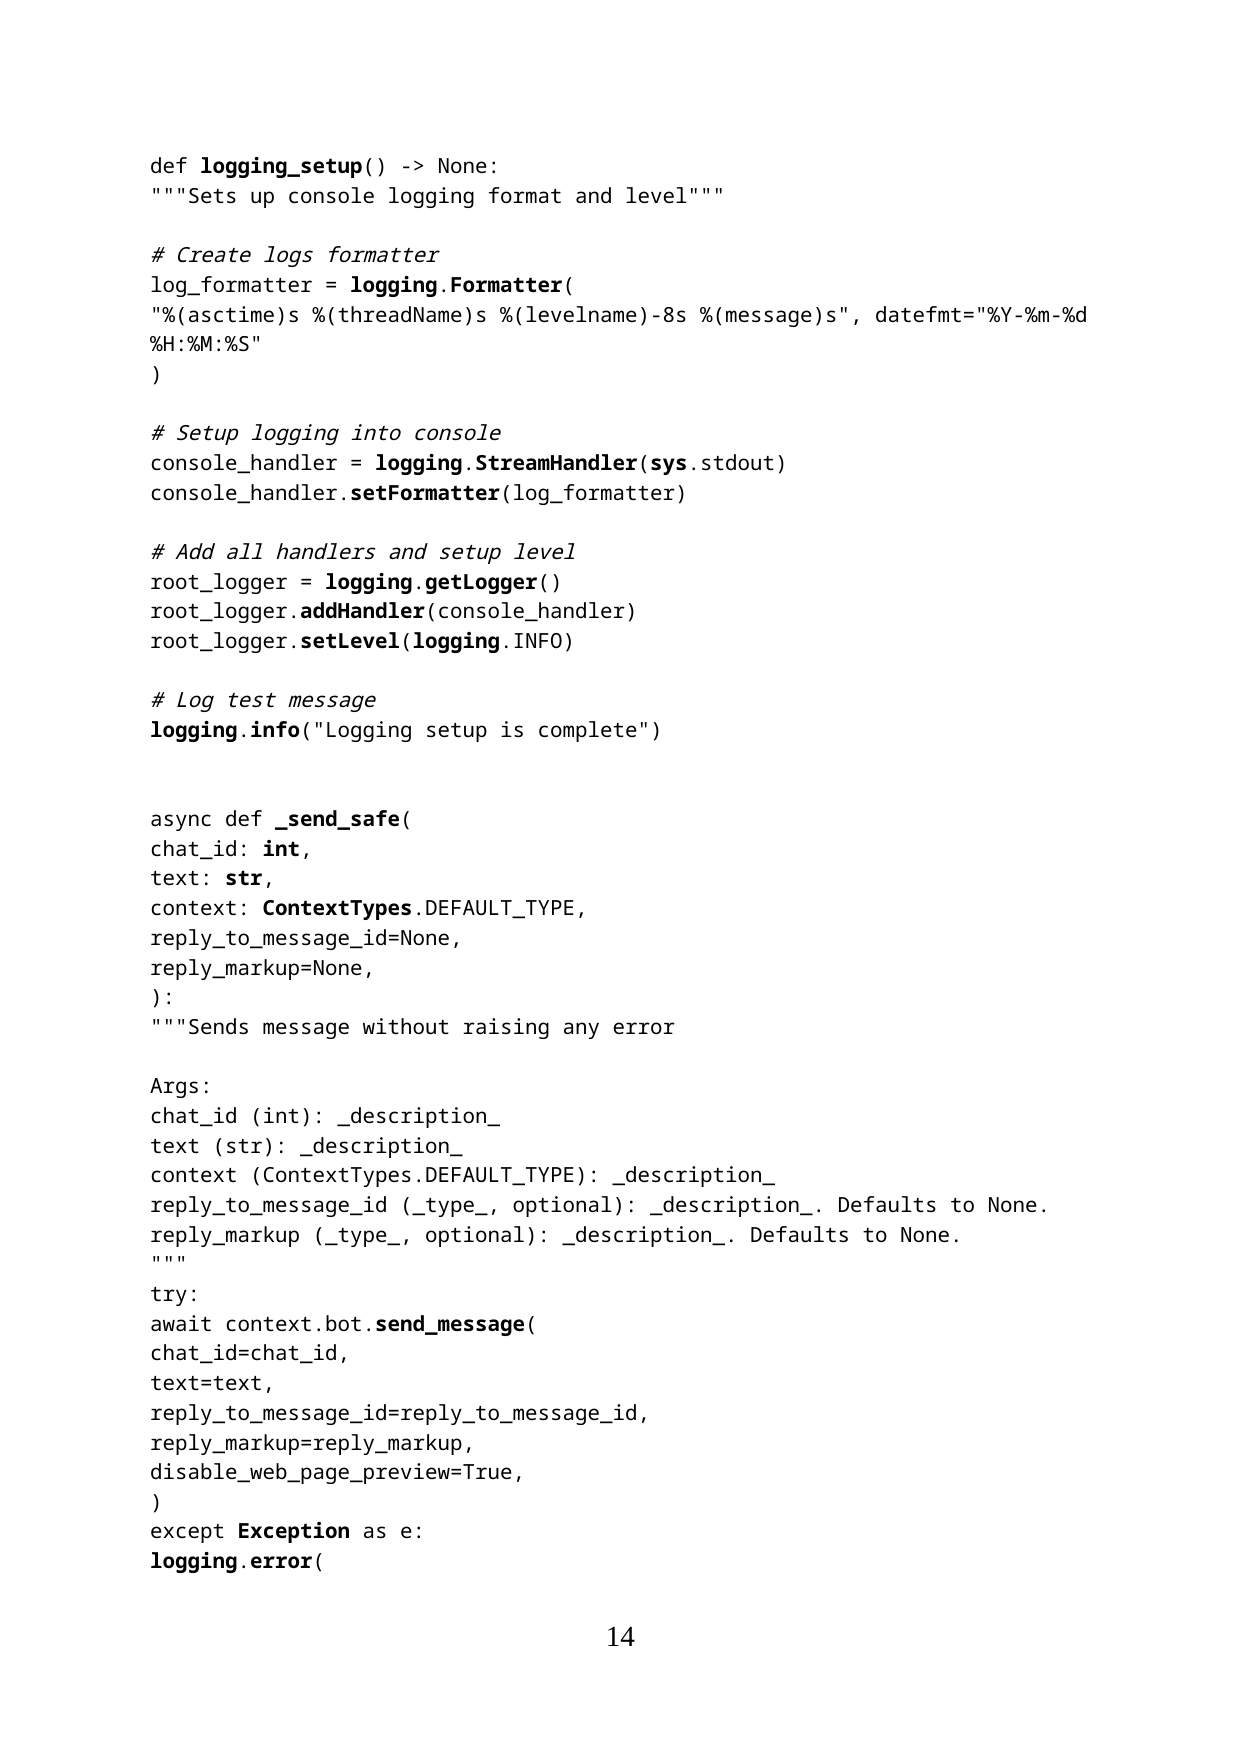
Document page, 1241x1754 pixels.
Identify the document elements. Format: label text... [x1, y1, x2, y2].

text # Setup logging into console [150, 417, 1090, 447]
text try: [150, 1278, 1090, 1308]
text await context.bot.send_message( [150, 1308, 1090, 1337]
text logging.info("Logging setup is complete") [150, 714, 1090, 744]
text except Exception as e: [150, 1515, 1090, 1545]
text logging.error( [150, 1545, 1090, 1575]
text """Sends message without raising any error [150, 1011, 1090, 1040]
text console_handler = logging.StreamHandler(sys.stdout) [150, 447, 1090, 477]
text chat_id (int): _description_ [150, 1100, 1090, 1129]
text ): [150, 981, 1090, 1011]
text chat_id: int, [150, 833, 1090, 862]
text chat_id=chat_id, [150, 1337, 1090, 1367]
text context: ContextTypes.DEFAULT_TYPE, [150, 892, 1090, 922]
text context (ContextTypes.DEFAULT_TYPE): _description_ [150, 1159, 1090, 1189]
text reply_to_message_id (_type_, optional): _description_. Defaults to None. [150, 1189, 1090, 1218]
text Args: [150, 1070, 1090, 1100]
text log_formatter = logging.Formatter( [150, 269, 1090, 298]
text text (str): _description_ [150, 1129, 1090, 1159]
text """Sets up console logging format and level""" [150, 180, 1090, 209]
text disable_web_page_preview=True, [150, 1456, 1090, 1486]
text reply_to_message_id=None, [150, 922, 1090, 951]
text text=text, [150, 1367, 1090, 1397]
text ) [150, 358, 1090, 387]
text reply_markup (_type_, optional): _description_. Defaults to None. [150, 1218, 1090, 1248]
text # Add all handlers and setup level [150, 536, 1090, 566]
text reply_to_message_id=reply_to_message_id, [150, 1397, 1090, 1426]
text root_logger = logging.getLogger() [150, 566, 1090, 595]
text ) [150, 1486, 1090, 1515]
text "%(asctime)s %(threadName)s %(levelname)-8s %(message)s", datefmt="%Y-%m-%d %H:%M:%S" [150, 298, 1090, 358]
text root_logger.setLevel(logging.INFO) [150, 625, 1090, 655]
text root_logger.addHandler(console_handler) [150, 595, 1090, 625]
text async def _send_safe( [150, 803, 1090, 833]
text reply_markup=None, [150, 951, 1090, 981]
text def logging_setup() -> None: [150, 150, 1090, 180]
text text: str, [150, 862, 1090, 892]
text reply_markup=reply_markup, [150, 1426, 1090, 1456]
text console_handler.setFormatter(log_formatter) [150, 477, 1090, 506]
text # Create logs formatter [150, 239, 1090, 269]
text """ [150, 1248, 1090, 1278]
text # Log test message [150, 684, 1090, 714]
